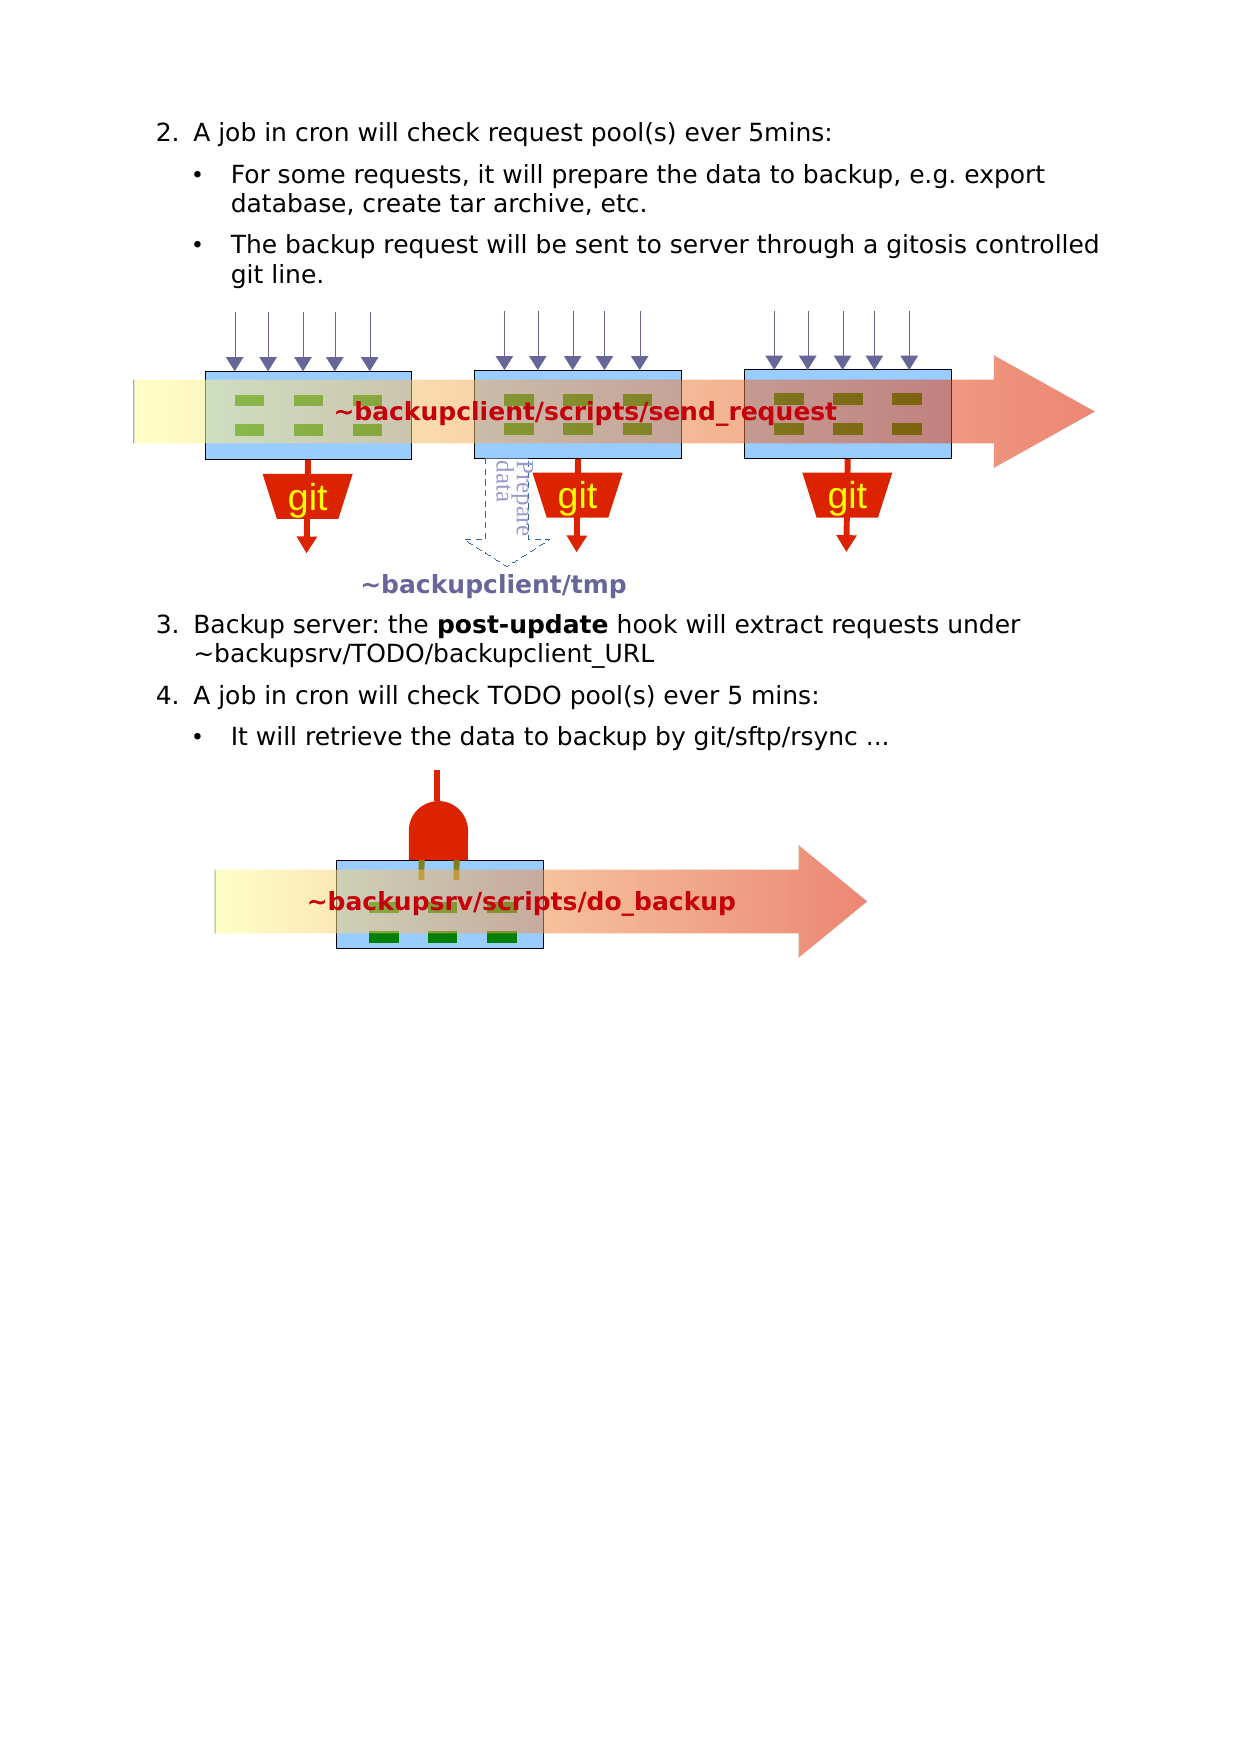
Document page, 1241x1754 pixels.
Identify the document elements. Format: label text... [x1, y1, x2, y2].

list The backup request will be sent to server through a gitosis controlled git line. [193, 231, 1122, 289]
list For some requests, it will prepare the data to backup, e.g. export database, create tar archive, etc. [193, 160, 1122, 218]
list A job in cron will check TODO pool(s) ever 5 mins: [156, 681, 1122, 710]
list A job in cron will check request pool(s) ever 5mins: [156, 118, 1122, 147]
list Backup server: the post-update hook will extract requests under ~backupsrv/TODO/backupclient_URL [156, 301, 1122, 668]
list It will retrieve the data to backup by git/sftp/rsync ... [193, 722, 1122, 752]
